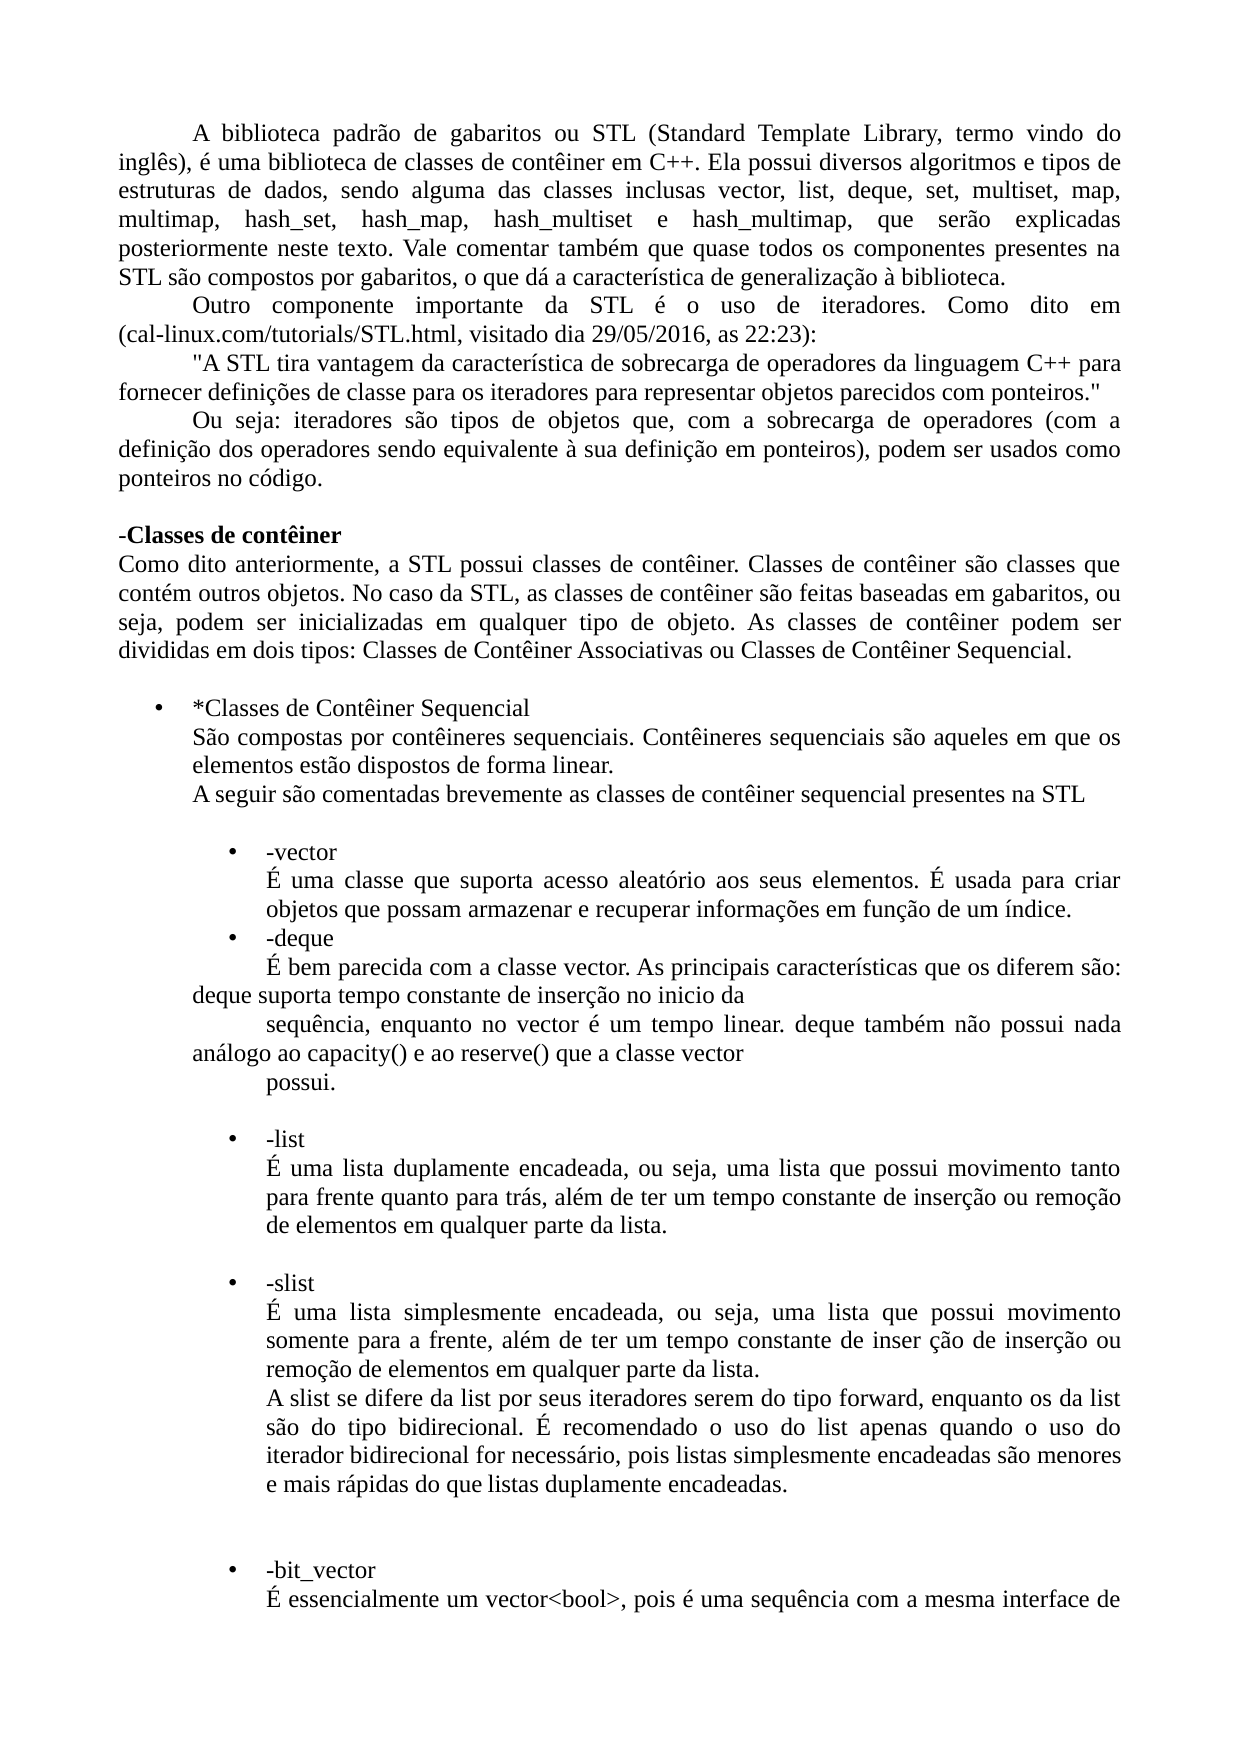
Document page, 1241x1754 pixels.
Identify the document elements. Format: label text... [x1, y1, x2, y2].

list -vector [228, 837, 1122, 866]
text Outro componente importante da STL é o uso de iteradores. Como dito em (cal-linux.com/tutorials/STL.html, visitado dia 29/05/2016, as 22:23): [118, 291, 1122, 348]
list *Classes de Contêiner Sequencial [154, 693, 1122, 722]
text "A STL tira vantagem da característica de sobrecarga de operadores da linguagem C++ para fornecer definições de classe para os iteradores para representar objetos parecidos com ponteiros." [118, 348, 1122, 406]
list É uma classe que suporta acesso aleatório aos seus elementos. É usada para criar objetos que possam armazenar e recuperar informações em função de um índice. [228, 866, 1122, 923]
list -slist [228, 1268, 1122, 1297]
list É bem parecida com a classe vector. As principais características que os diferem são: deque suporta tempo constante de inserção no inicio da [154, 952, 1122, 1009]
list É uma lista simplesmente encadeada, ou seja, uma lista que possui movimento somente para a frente, além de ter um tempo constante de inser ção de inserção ou remoção de elementos em qualquer parte da lista. [228, 1297, 1122, 1383]
list -list [228, 1124, 1122, 1153]
text -Classes de contêiner [118, 521, 1122, 549]
list sequência, enquanto no vector é um tempo linear. deque também não possui nada análogo ao capacity() e ao reserve() que a classe vector [154, 1009, 1122, 1067]
text Ou seja: iteradores são tipos de objetos que, com a sobrecarga de operadores (com a definição dos operadores sendo equivalente à sua definição em ponteiros), podem ser usados como ponteiros no código. [118, 406, 1122, 492]
list A slist se difere da list por seus iteradores serem do tipo forward, enquanto os da list são do tipo bidirecional. É recomendado o uso do list apenas quando o uso do iterador bidirecional for necessário, pois listas simplesmente encadeadas são menores e mais rápidas do que listas duplamente encadeadas. [228, 1383, 1122, 1498]
list -bit_vector [228, 1556, 1122, 1584]
list São compostas por contêineres sequenciais. Contêineres sequenciais são aqueles em que os elementos estão dispostos de forma linear. [154, 722, 1122, 779]
list É essencialmente um vector<bool>, pois é uma sequência com a mesma interface de [228, 1584, 1122, 1613]
list possui. [154, 1067, 1122, 1096]
list É uma lista duplamente encadeada, ou seja, uma lista que possui movimento tanto para frente quanto para trás, além de ter um tempo constante de inserção ou remoção de elementos em qualquer parte da lista. [228, 1153, 1122, 1239]
list A seguir são comentadas brevemente as classes de contêiner sequencial presentes na STL [154, 779, 1122, 808]
list -deque [228, 923, 1122, 952]
text Como dito anteriormente, a STL possui classes de contêiner. Classes de contêiner são classes que contém outros objetos. No caso da STL, as classes de contêiner são feitas baseadas em gabaritos, ou seja, podem ser inicializadas em qualquer tipo de objeto. As classes de contêiner podem ser divididas em dois tipos: Classes de Contêiner Associativas ou Classes de Contêiner Sequencial. [118, 549, 1122, 664]
text A biblioteca padrão de gabaritos ou STL (Standard Template Library, termo vindo do inglês), é uma biblioteca de classes de contêiner em C++. Ela possui diversos algoritmos e tipos de estruturas de dados, sendo alguma das classes inclusas vector, list, deque, set, multiset, map, multimap, hash_set, hash_map, hash_multiset e hash_multimap, que serão explicadas posteriormente neste texto. Vale comentar também que quase todos os componentes presentes na STL são compostos por gabaritos, o que dá a característica de generalização à biblioteca. [118, 118, 1122, 291]
